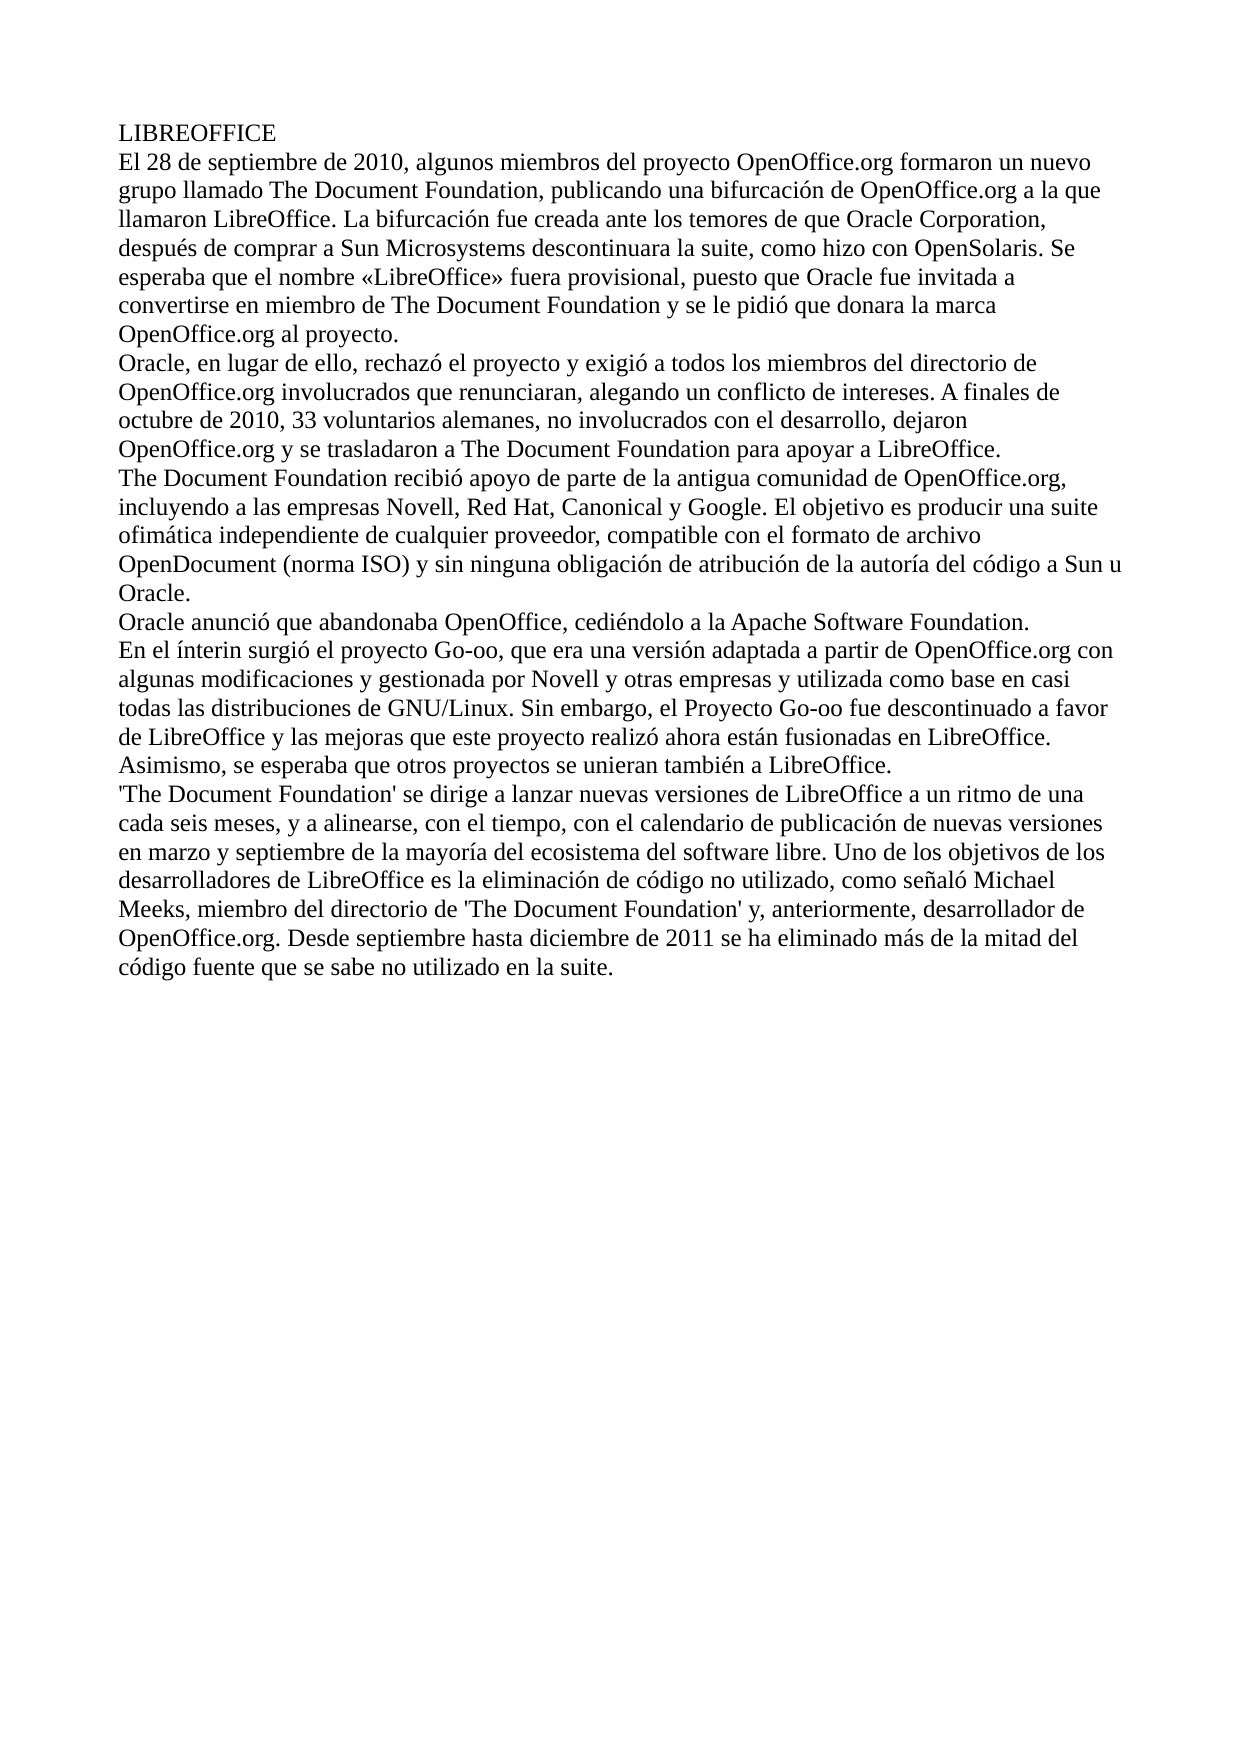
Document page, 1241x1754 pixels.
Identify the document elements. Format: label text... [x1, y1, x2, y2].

text El 28 de septiembre de 2010, algunos miembros del proyecto OpenOffice.org formaron un nuevo grupo llamado The Document Foundation, publicando una bifurcación de OpenOffice.org a la que llamaron LibreOffice. La bifurcación fue creada ante los temores de que Oracle Corporation, después de comprar a Sun Microsystems descontinuara la suite, como hizo con OpenSolaris. Se esperaba que el nombre «LibreOffice» fuera provisional, puesto que Oracle fue invitada a convertirse en miembro de The Document Foundation y se le pidió que donara la marca OpenOffice.org al proyecto. [118, 147, 1122, 348]
text Oracle, en lugar de ello, rechazó el proyecto y exigió a todos los miembros del directorio de OpenOffice.org involucrados que renunciaran, alegando un conflicto de intereses. A finales de octubre de 2010, 33 voluntarios alemanes, no involucrados con el desarrollo, dejaron OpenOffice.org y se trasladaron a The Document Foundation para apoyar a LibreOffice. [118, 348, 1122, 463]
text The Document Foundation recibió apoyo de parte de la antigua comunidad de OpenOffice.org, incluyendo a las empresas Novell, Red Hat, Canonical y Google. El objetivo es producir una suite ofimática independiente de cualquier proveedor, compatible con el formato de archivo OpenDocument (norma ISO) y sin ninguna obligación de atribución de la autoría del código a Sun u Oracle. [118, 463, 1122, 607]
text LIBREOFFICE [118, 118, 1122, 147]
text 'The Document Foundation' se dirige a lanzar nuevas versiones de LibreOffice a un ritmo de una cada seis meses, y a alinearse, con el tiempo, con el calendario de publicación de nuevas versiones en marzo y septiembre de la mayoría del ecosistema del software libre. Uno de los objetivos de los desarrolladores de LibreOffice es la eliminación de código no utilizado, como señaló Michael Meeks, miembro del directorio de 'The Document Foundation' y, anteriormente, desarrollador de OpenOffice.org. Desde septiembre hasta diciembre de 2011 se ha eliminado más de la mitad del código fuente que se sabe no utilizado en la suite. [118, 779, 1122, 981]
text Oracle anunció que abandonaba OpenOffice, cediéndolo a la Apache Software Foundation. [118, 607, 1122, 636]
text En el ínterin surgió el proyecto Go-oo, que era una versión adaptada a partir de OpenOffice.org con algunas modificaciones y gestionada por Novell y otras empresas y utilizada como base en casi todas las distribuciones de GNU/Linux. Sin embargo, el Proyecto Go-oo fue descontinuado a favor de LibreOffice y las mejoras que este proyecto realizó ahora están fusionadas en LibreOffice. Asimismo, se esperaba que otros proyectos se unieran también a LibreOffice. [118, 636, 1122, 779]
